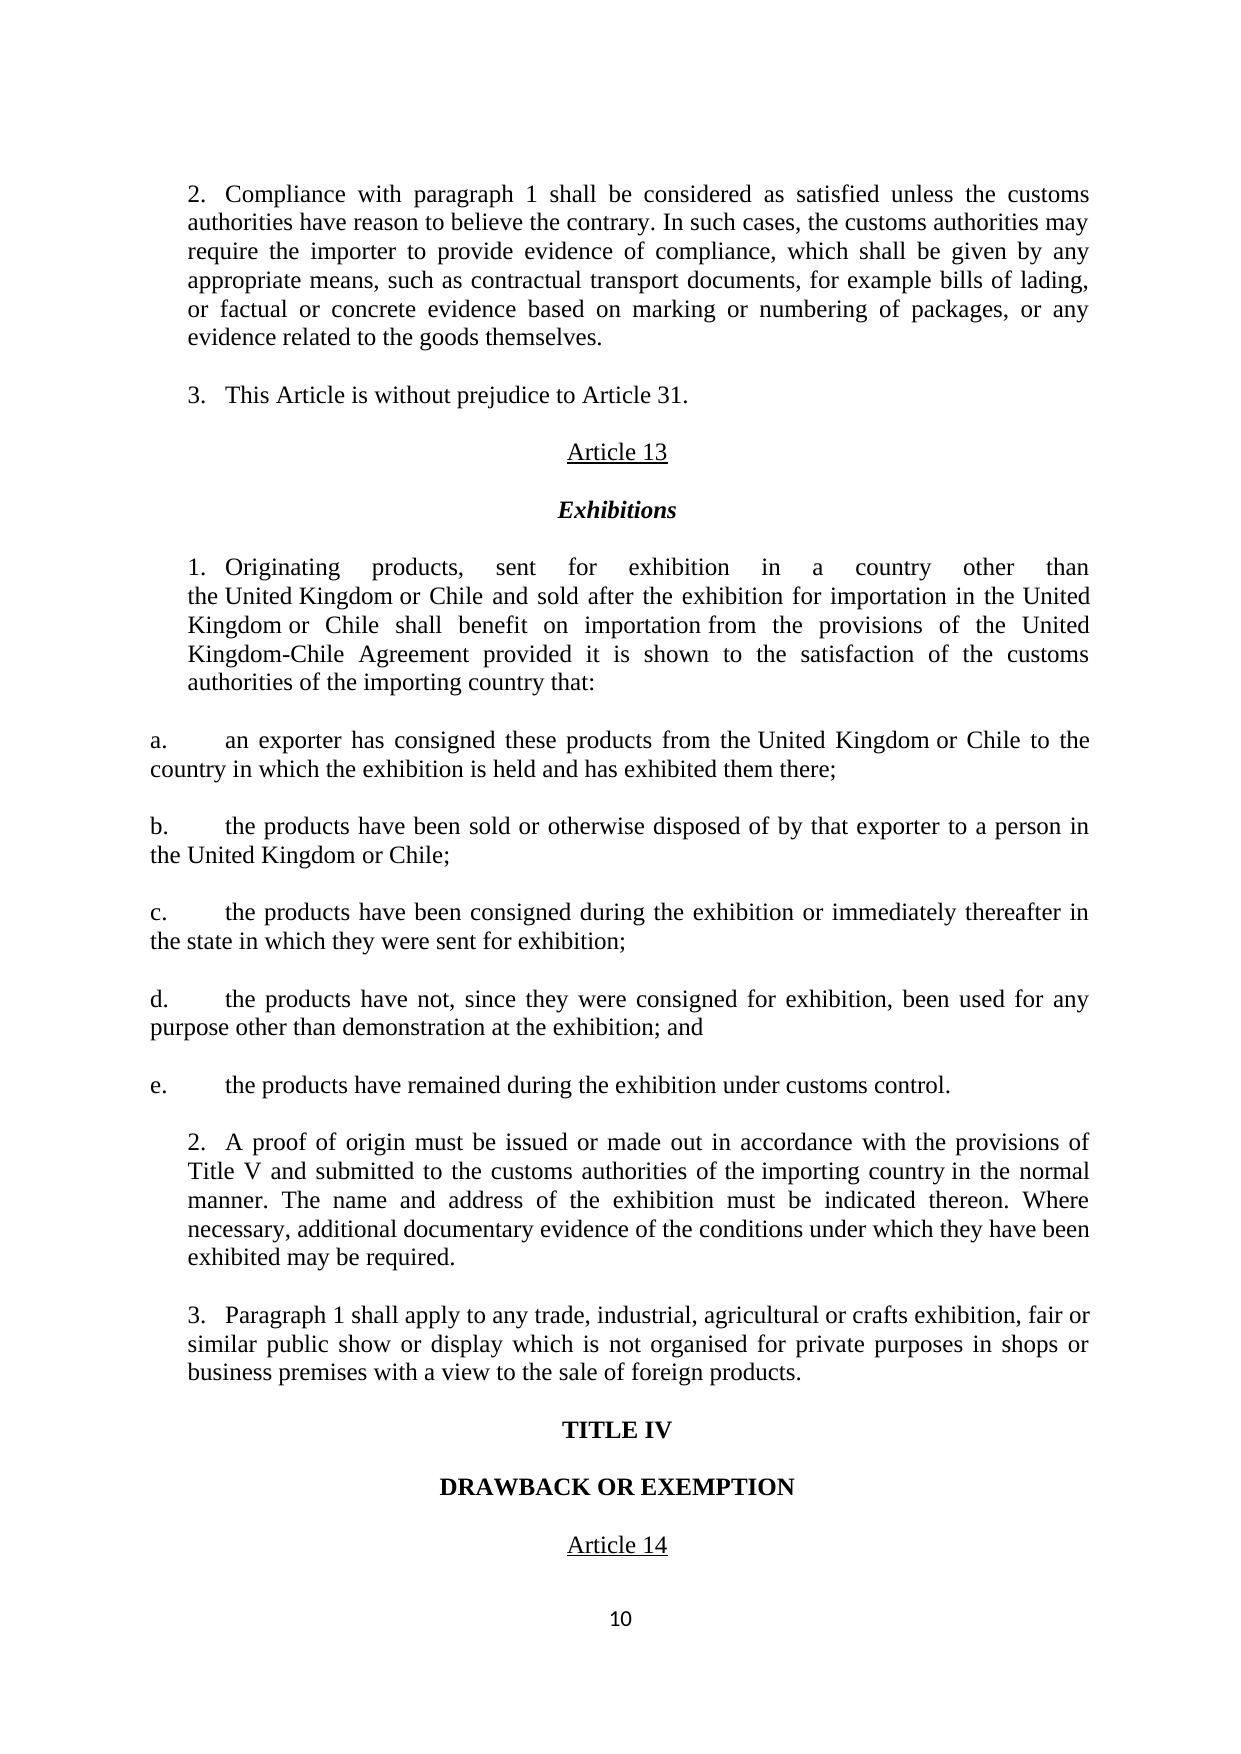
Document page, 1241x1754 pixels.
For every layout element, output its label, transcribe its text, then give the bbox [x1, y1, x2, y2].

list A proof of origin must be issued or made out in accordance with the provisions of Title V and submitted to the customs authorities of the importing country in the normal manner. The name and address of the exhibition must be indicated thereon. Where necessary, additional documentary evidence of the conditions under which they have been exhibited may be required. [187, 1127, 1090, 1271]
list Paragraph 1 shall apply to any trade, industrial, agricultural or crafts exhibition, fair or similar public show or display which is not organised for private purposes in shops or business premises with a view to the sale of foreign products. [187, 1300, 1090, 1386]
text Exhibitions [150, 495, 1090, 524]
list an exporter has consigned these products from the United Kingdom or Chile to the country in which the exhibition is held and has exhibited them there; [150, 725, 1090, 782]
text Article 13 [150, 437, 1090, 466]
text DRAWBACK OR EXEMPTION [150, 1472, 1090, 1501]
list the products have been consigned during the exhibition or immediately thereafter in the state in which they were sent for exhibition; [150, 897, 1090, 955]
text Article 14 [150, 1530, 1090, 1559]
list This Article is without prejudice to Article 31. [187, 380, 1090, 409]
text TITLE IV [150, 1415, 1090, 1444]
list Compliance with paragraph 1 shall be considered as satisfied unless the customs authorities have reason to believe the contrary. In such cases, the customs authorities may require the importer to provide evidence of compliance, which shall be given by any appropriate means, such as contractual transport documents, for example bills of lading, or factual or concrete evidence based on marking or numbering of packages, or any evidence related to the goods themselves. [187, 179, 1090, 351]
list the products have not, since they were consigned for exhibition, been used for any purpose other than demonstration at the exhibition; and [150, 984, 1090, 1041]
list Originating products, sent for exhibition in a country other than the United Kingdom or Chile and sold after the exhibition for importation in the United Kingdom or Chile shall benefit on importation from the provisions of the United Kingdom-Chile Agreement provided it is shown to the satisfaction of the customs authorities of the importing country that: [187, 552, 1090, 696]
list the products have remained during the exhibition under customs control. [150, 1070, 1090, 1099]
list the products have been sold or otherwise disposed of by that exporter to a person in the United Kingdom or Chile; [150, 811, 1090, 869]
